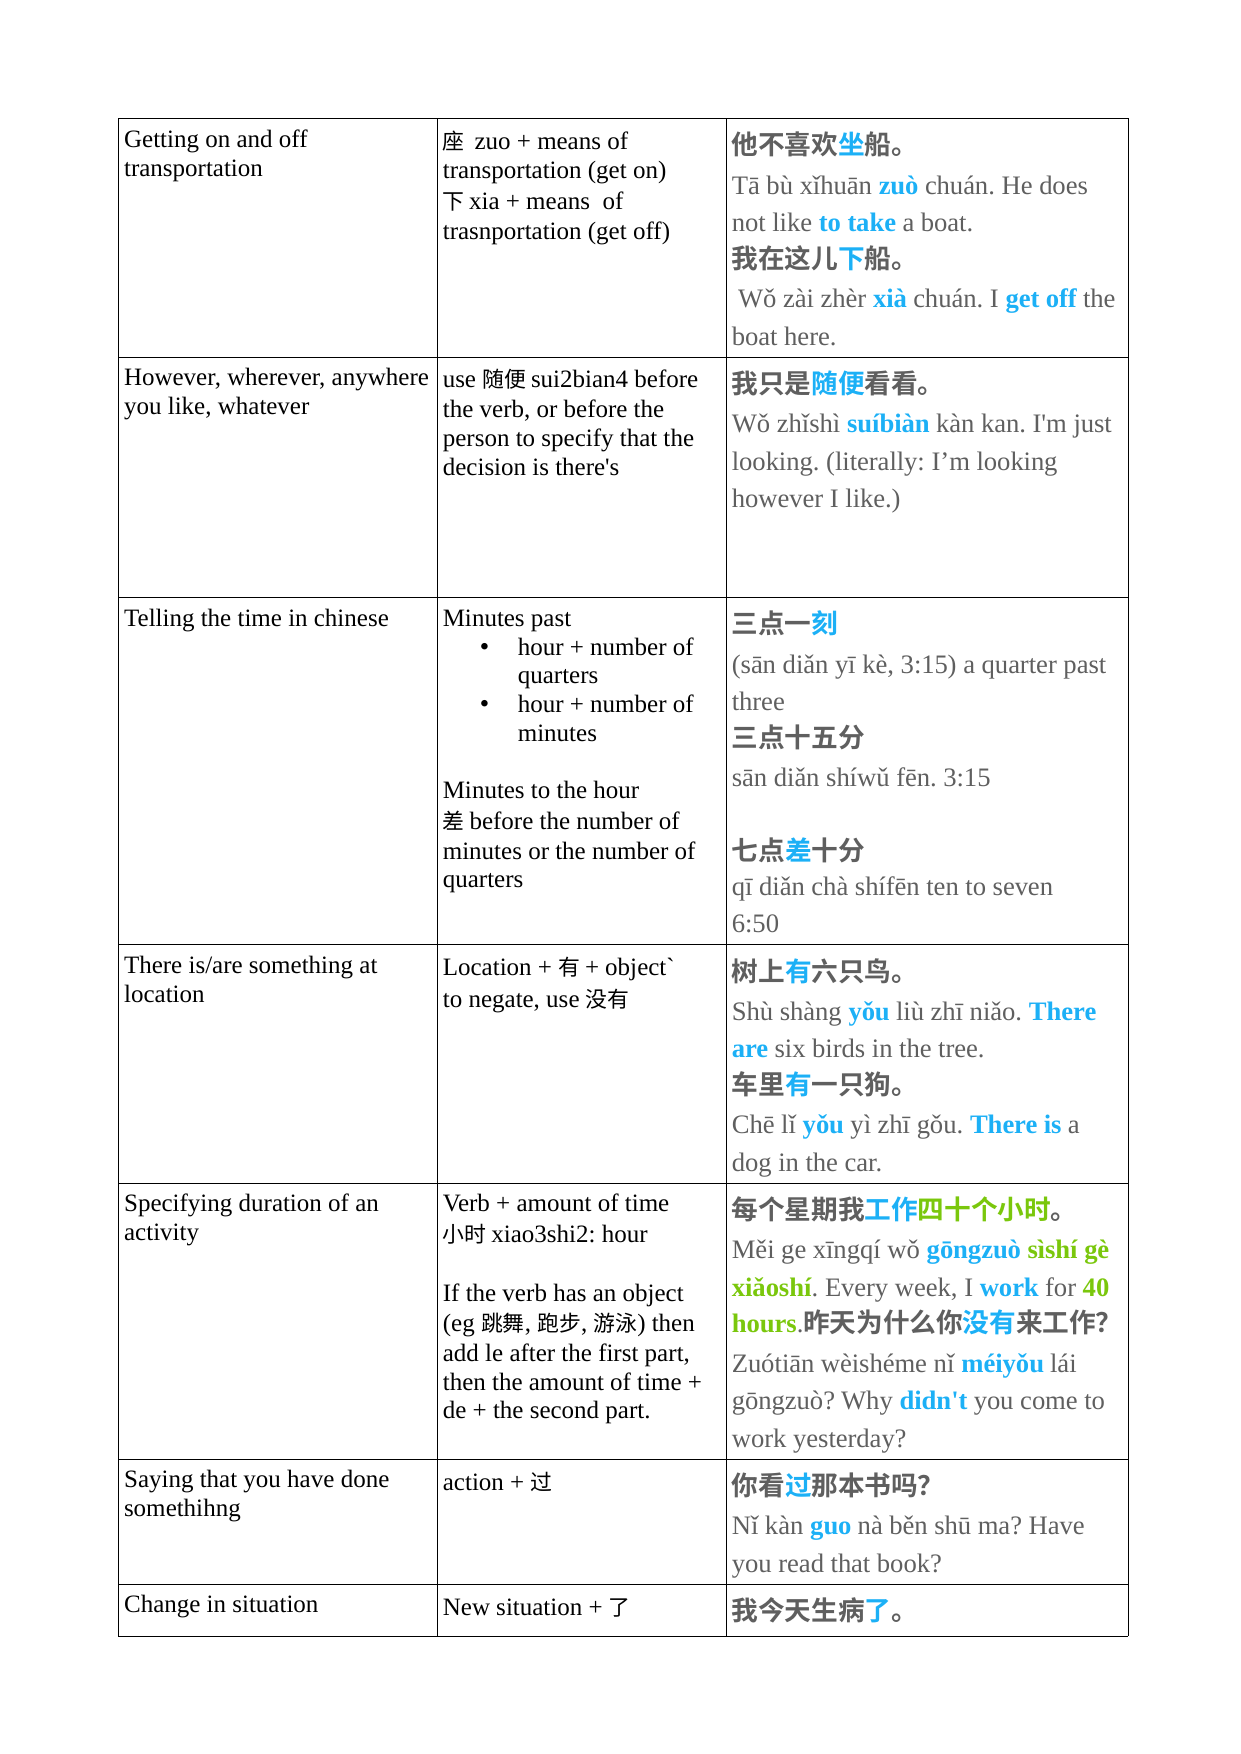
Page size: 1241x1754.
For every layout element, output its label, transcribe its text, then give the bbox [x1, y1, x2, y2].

table_cell Verb + amount of time 小时 xiao3shi2: hour If the verb has an object (eg 跳舞, 跑步, 游泳) then add le after the first part, then the amount of time + de + the second part. [438, 1184, 726, 1459]
table_cell 你看过那本书吗？ Nǐ kàn guo nà běn shū ma? Have you read that book? [727, 1460, 1128, 1584]
table_cell Telling the time in chinese [119, 598, 437, 944]
table_cell 每个星期我工作四十个小时。 Měi ge xīngqí wǒ gōngzuò sìshí gè xiǎoshí. Every week, I work for 40 hours.昨天为什么你没有来工作？ Zuótiān wèishéme nǐ méiyǒu lái gōngzuò? Why didn't you come to work yesterday? [727, 1184, 1128, 1459]
table_cell 他不喜欢坐船。 Tā bù xǐhuān zuò chuán. He does not like to take a boat. 我在这儿下船。 Wǒ zài zhèr xià chuán. I get off the boat here. [727, 119, 1128, 357]
table_cell However, wherever, anywhere you like, whatever [119, 358, 437, 597]
table_cell Location + 有 + object` to negate, use 没有 [438, 945, 726, 1183]
table_cell Change in situation [119, 1585, 437, 1636]
table_cell New situation + 了 [438, 1585, 726, 1636]
table_cell 我今天生病了。 [727, 1585, 1128, 1636]
table_cell action + 过 [438, 1460, 726, 1584]
table_cell Specifying duration of an activity [119, 1184, 437, 1459]
table_cell Getting on and off transportation [119, 119, 437, 357]
table_cell 三点一刻 (sān diǎn yī kè, 3:15) a quarter past three 三点十五分 sān diǎn shíwǔ fēn. 3:15 七点差十分 qī diǎn chà shífēn ten to seven 6:50 [727, 598, 1128, 944]
table_cell 树上有六只鸟。 Shù shàng yǒu liù zhī niǎo. There are six birds in the tree. 车里有一只狗。 Chē lǐ yǒu yì zhī gǒu. There is a dog in the car. [727, 945, 1128, 1183]
table_cell There is/are something at location [119, 945, 437, 1183]
table_cell Minutes past hour + number of quarters hour + number of minutes Minutes to the hour 差 before the number of minutes or the number of quarters [438, 598, 726, 944]
table_cell use 随便 sui2bian4 before the verb, or before the person to specify that the decision is there's [438, 358, 726, 597]
table_cell 座 zuo + means of transportation (get on) 下xia + means of trasnportation (get off) [438, 119, 726, 357]
table_cell Saying that you have done somethihng [119, 1460, 437, 1584]
table_cell 我只是随便看看。 Wǒ zhǐshì suíbiàn kàn kan. I'm just looking. (literally: I’m looking however I like.) [727, 358, 1128, 597]
